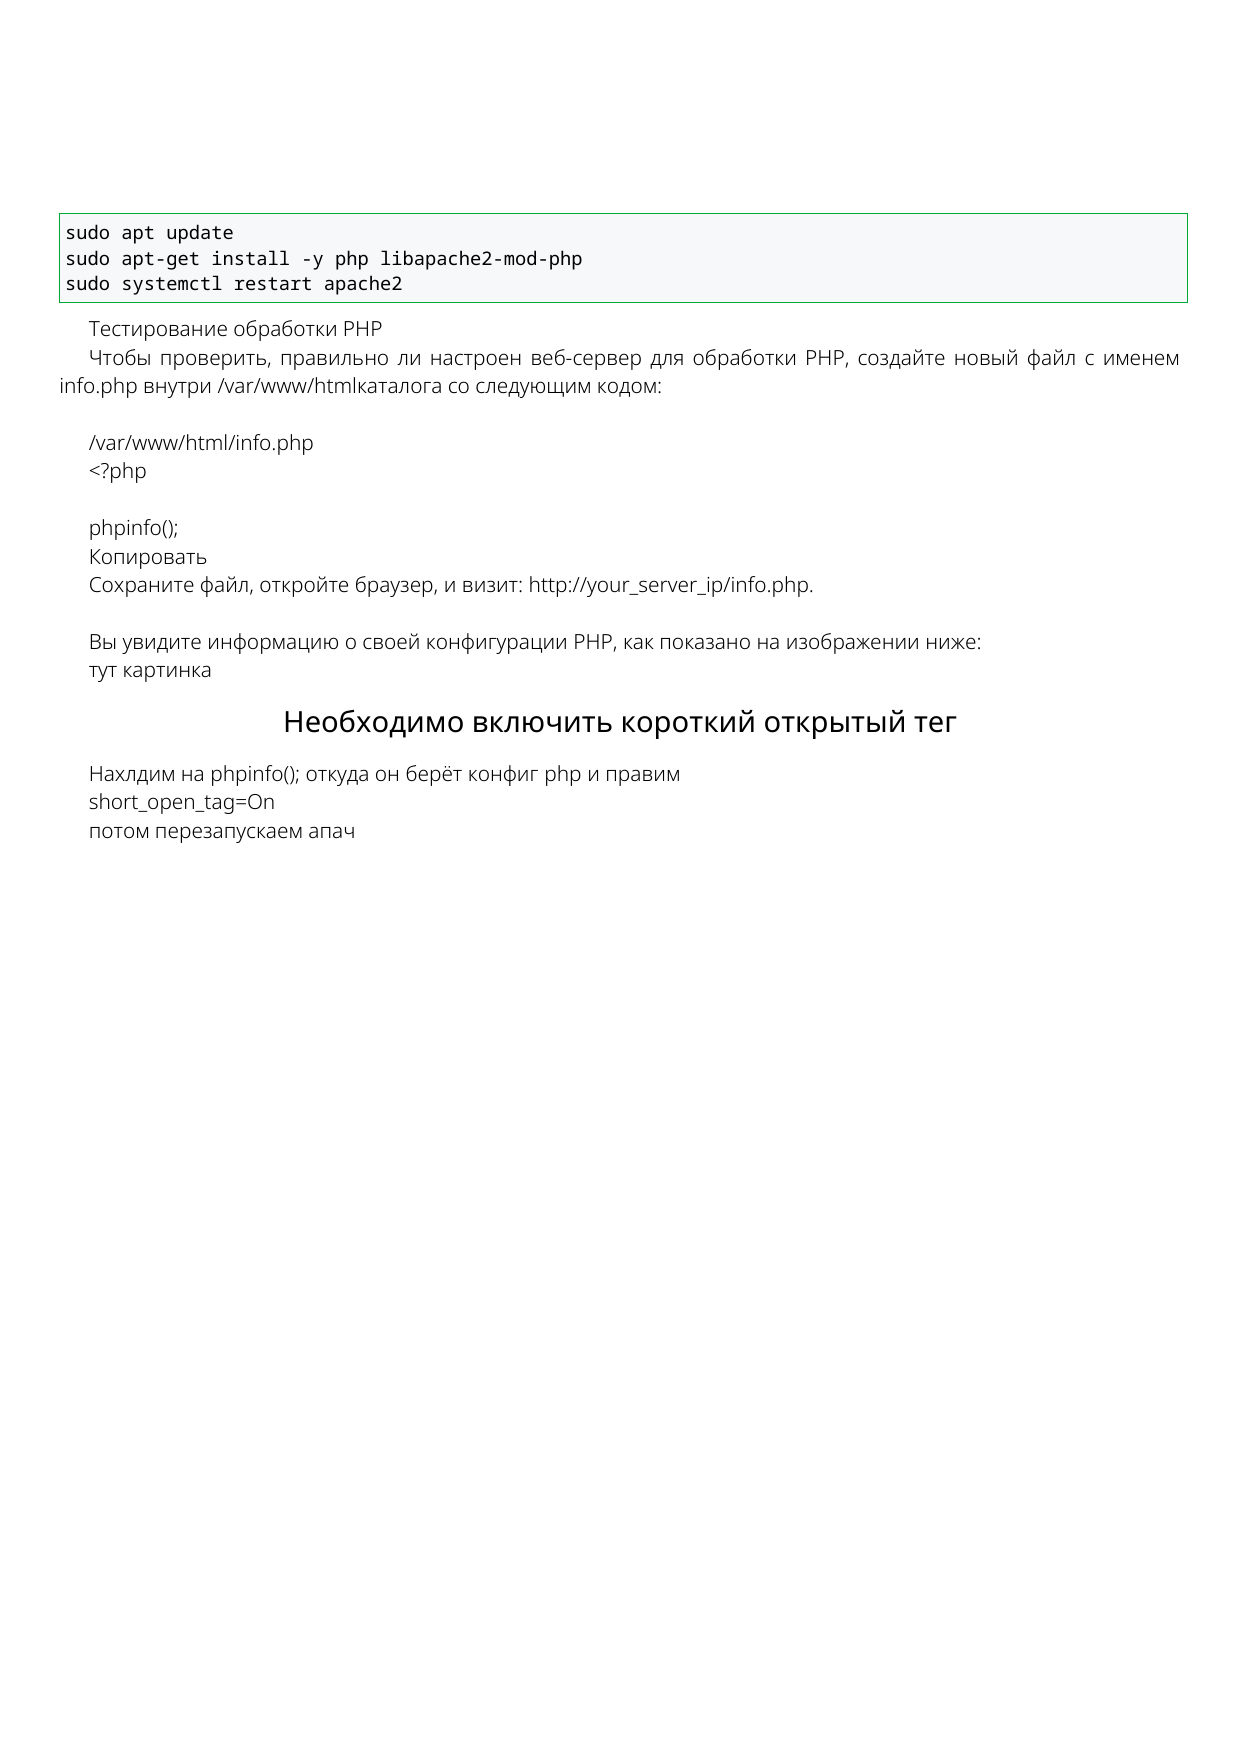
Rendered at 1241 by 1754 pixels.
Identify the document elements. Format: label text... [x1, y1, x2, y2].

subtitle Необходимо включить короткий открытый тег [59, 702, 1181, 741]
text потом перезапускаем апач [59, 816, 1181, 844]
text sudo apt update [60, 214, 1187, 238]
text Тестирование обработки PHP [59, 314, 1181, 343]
text short_open_tag=On [59, 787, 1181, 816]
text sudo systemctl restart apache2 [60, 264, 1187, 302]
text Сохраните файл, откройте браузер, и визит: http://your_server_ip/info.php. [59, 570, 1181, 599]
text <?php [59, 456, 1181, 485]
text тут картинка [59, 656, 1181, 684]
text Копировать [59, 542, 1181, 570]
text Вы увидите информацию о своей конфигурации PHP, как показано на изображении ниже: [59, 627, 1181, 656]
text Чтобы проверить, правильно ли настроен веб-сервер для обработки PHP, создайте новый файл с именем info.php внутри /var/www/htmlкаталога со следующим кодом: [59, 343, 1181, 399]
text sudo apt-get install -y php libapache2-mod-php [60, 238, 1187, 264]
text phpinfo(); [59, 513, 1181, 542]
text Нахлдим на phpinfo(); откуда он берёт конфиг php и правим [59, 759, 1181, 787]
text /var/www/html/info.php [59, 428, 1181, 456]
